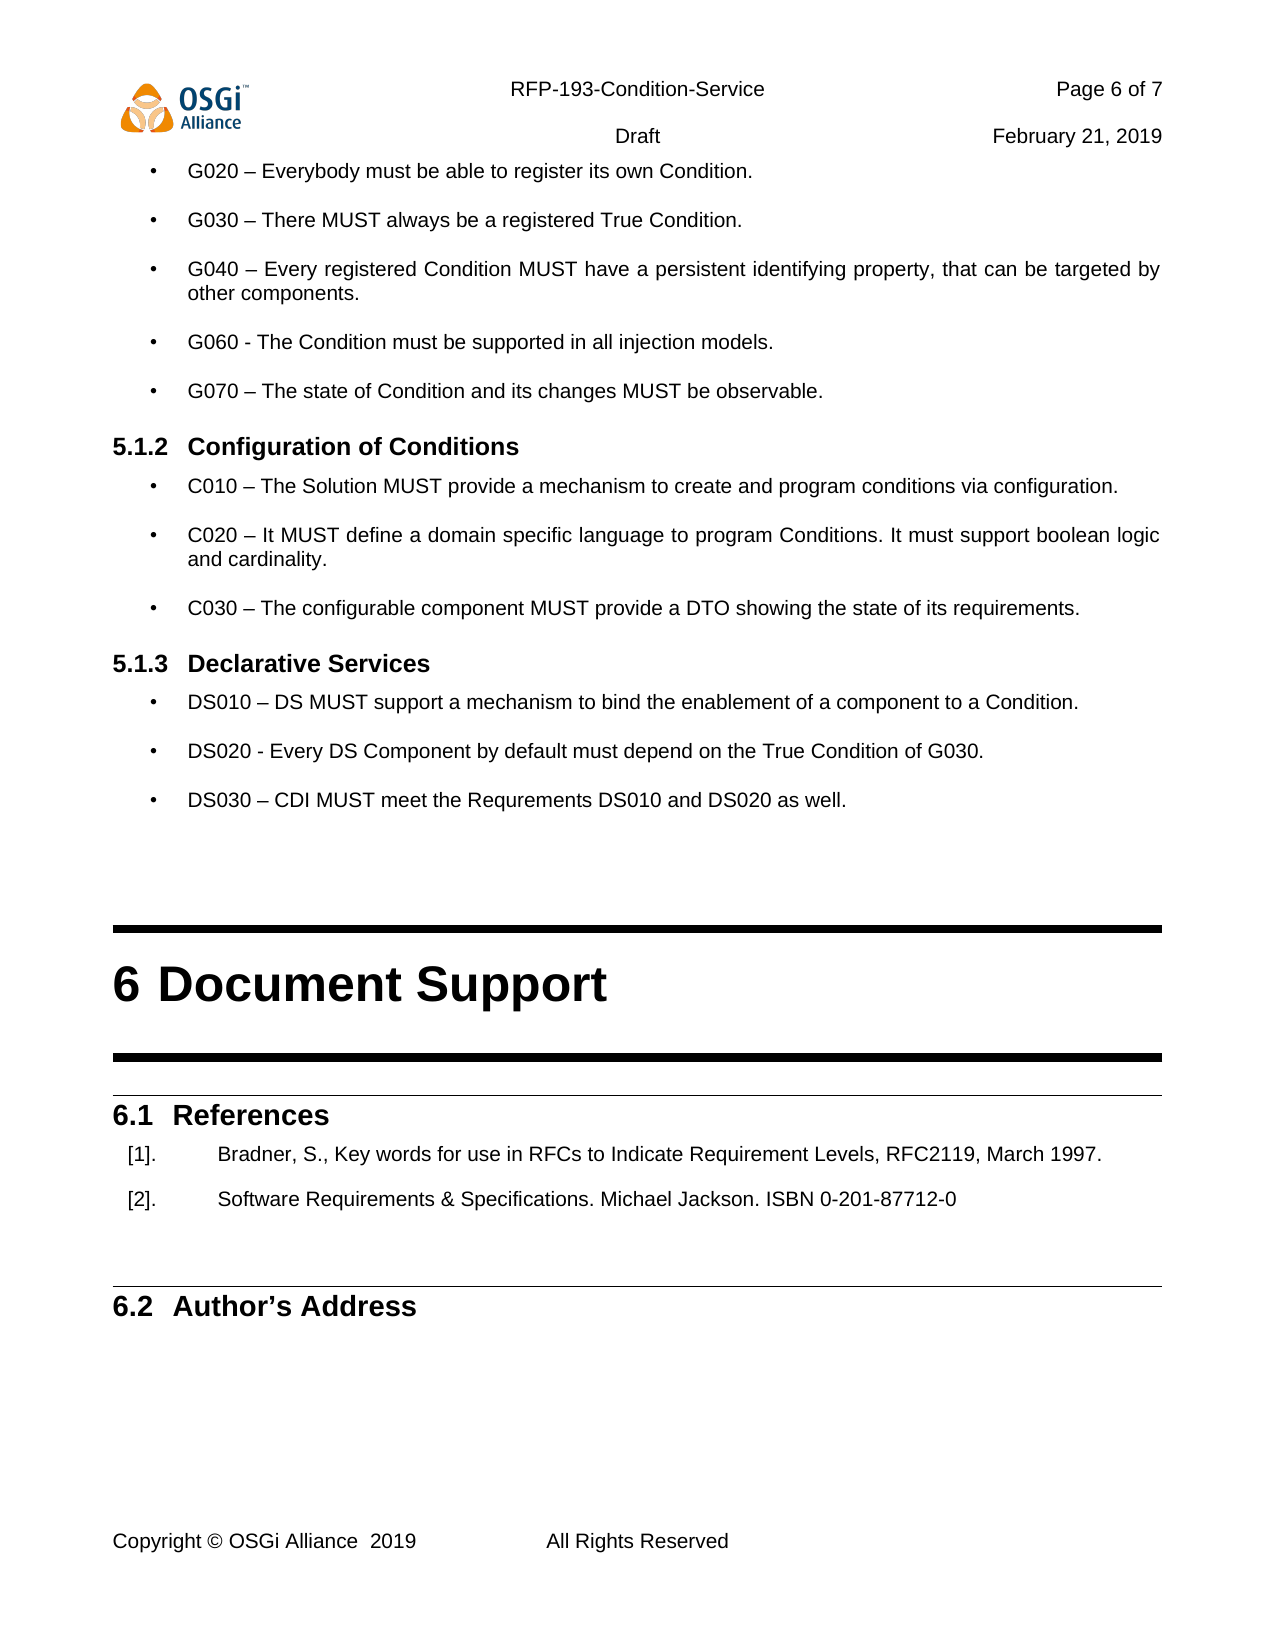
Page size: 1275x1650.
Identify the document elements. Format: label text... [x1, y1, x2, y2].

list DS020 - Every DS Component by default must depend on the True Condition of G030. [150, 739, 1162, 763]
list DS030 – CDI MUST meet the Requrements DS010 and DS020 as well. [150, 788, 1162, 812]
subtitle Declarative Services [112, 649, 1162, 678]
picture [113, 76, 257, 140]
list C030 – The configurable component MUST provide a DTO showing the state of its requirements. [150, 596, 1162, 620]
list G040 – Every registered Condition MUST have a persistent identifying property, that can be targeted by other components. [150, 257, 1162, 305]
list Bradner, S., Key words for use in RFCs to Indicate Requirement Levels, RFC2119, March 1997. [127, 1142, 1162, 1166]
subtitle Author’s Address [112, 1287, 1162, 1322]
subtitle Configuration of Conditions [112, 432, 1162, 461]
list G020 – Everybody must be able to register its own Condition. [150, 159, 1162, 183]
list Software Requirements & Specifications. Michael Jackson. ISBN 0-201-87712-0 [127, 1187, 1162, 1211]
list G070 – The state of Condition and its changes MUST be observable. [150, 379, 1162, 403]
list DS010 – DS MUST support a mechanism to bind the enablement of a component to a Condition. [150, 690, 1162, 714]
subtitle Document Support [112, 926, 1162, 1062]
list G060 - The Condition must be supported in all injection models. [150, 330, 1162, 354]
list C010 – The Solution MUST provide a mechanism to create and program conditions via configuration. [150, 474, 1162, 498]
list G030 – There MUST always be a registered True Condition. [150, 208, 1162, 232]
subtitle References [112, 1096, 1162, 1132]
list C020 – It MUST define a domain specific language to program Conditions. It must support boolean logic and cardinality. [150, 523, 1162, 571]
